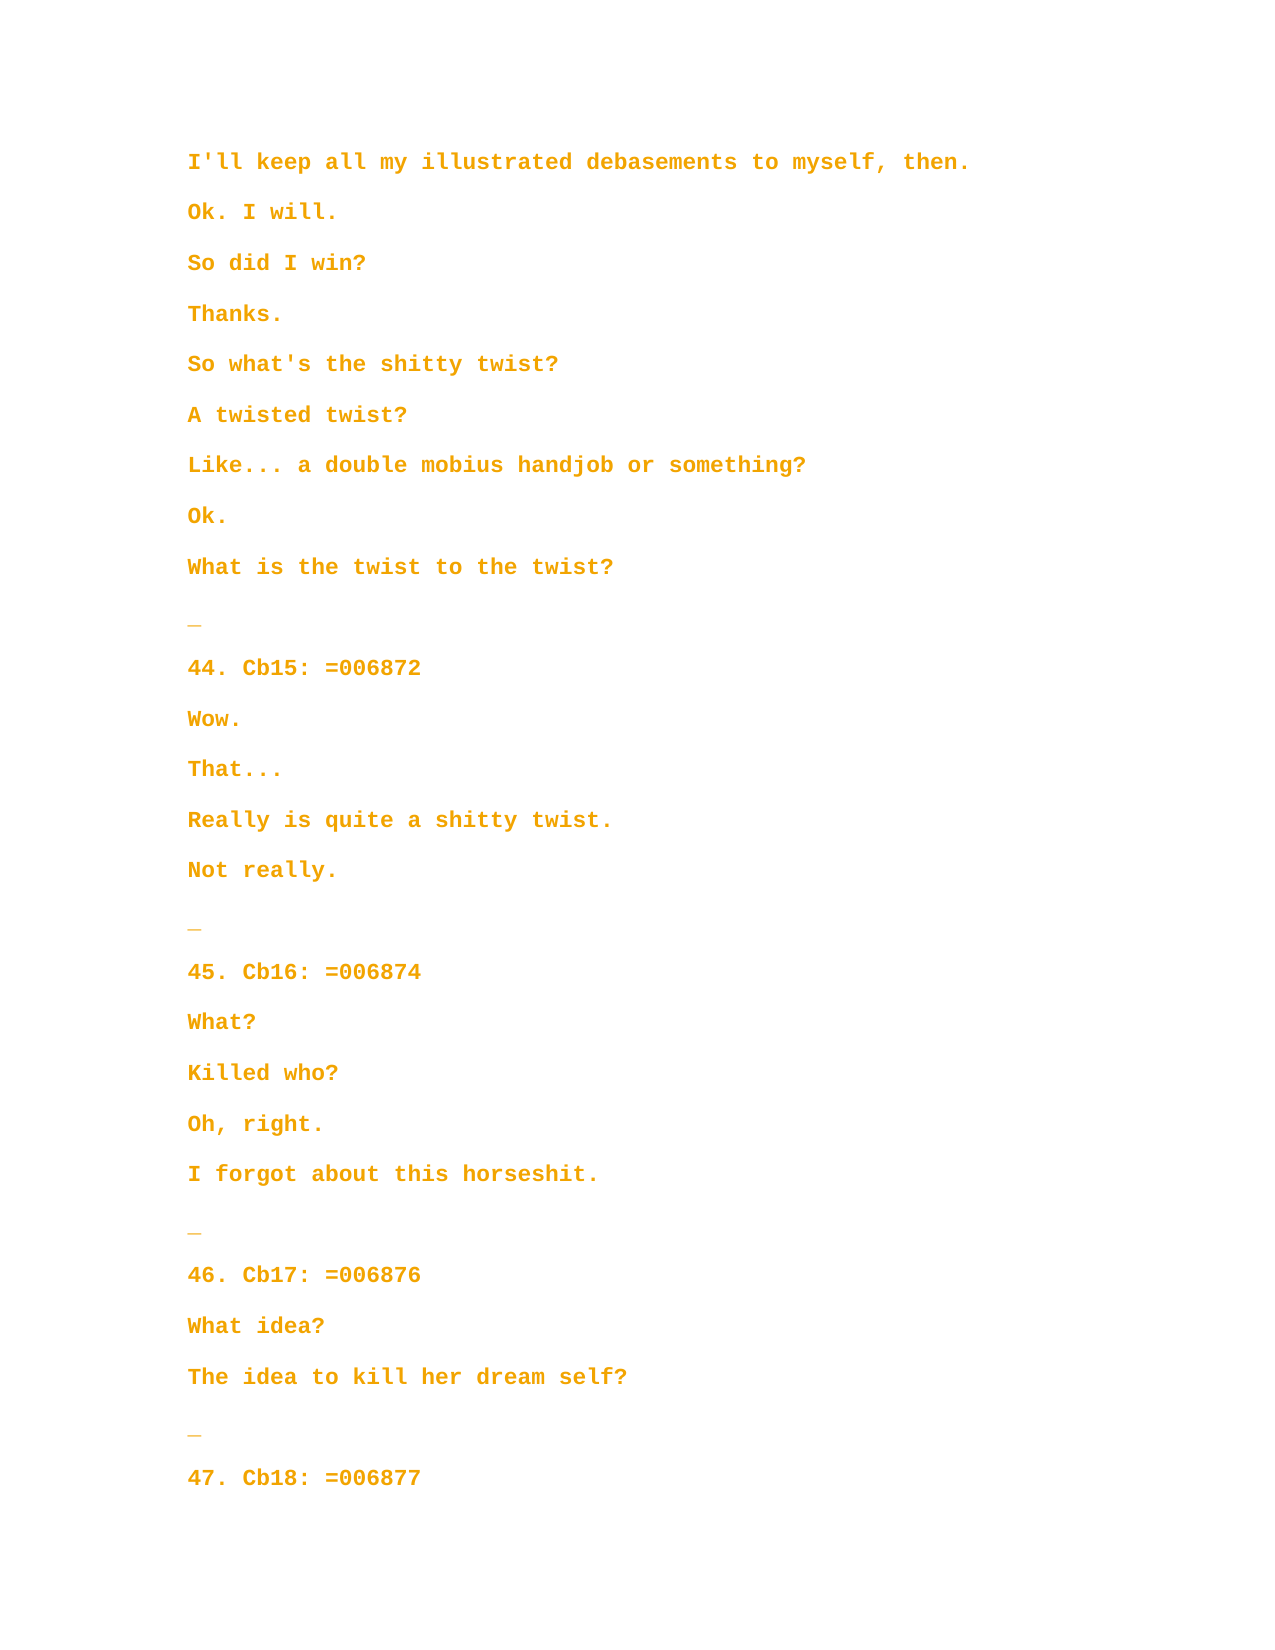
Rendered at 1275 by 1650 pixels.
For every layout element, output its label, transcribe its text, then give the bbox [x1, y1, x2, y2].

text The idea to kill her dream self? [187, 1365, 1087, 1391]
text Thanks. [187, 302, 1087, 328]
text 45. Cb16: =006874 [187, 960, 1087, 986]
text What? [187, 1011, 1087, 1037]
text 47. Cb18: =006877 [187, 1466, 1087, 1492]
text Ok. I will. [187, 201, 1087, 227]
text Wow. [187, 707, 1087, 733]
text _ [187, 909, 1087, 935]
text I'll keep all my illustrated debasements to myself, then. [187, 150, 1087, 176]
text Like... a double mobius handjob or something? [187, 454, 1087, 480]
text So what's the shitty twist? [187, 352, 1087, 378]
text Ok. [187, 504, 1087, 530]
text A twisted twist? [187, 403, 1087, 429]
text Killed who? [187, 1061, 1087, 1087]
text I forgot about this horseshit. [187, 1162, 1087, 1188]
text _ [187, 606, 1087, 632]
text Not really. [187, 859, 1087, 885]
text 46. Cb17: =006876 [187, 1264, 1087, 1290]
text Oh, right. [187, 1112, 1087, 1138]
text 44. Cb15: =006872 [187, 656, 1087, 682]
text That... [187, 757, 1087, 783]
text _ [187, 1416, 1087, 1442]
text What is the twist to the twist? [187, 555, 1087, 581]
text _ [187, 1213, 1087, 1239]
text So did I win? [187, 251, 1087, 277]
text Really is quite a shitty twist. [187, 808, 1087, 834]
text What idea? [187, 1314, 1087, 1340]
